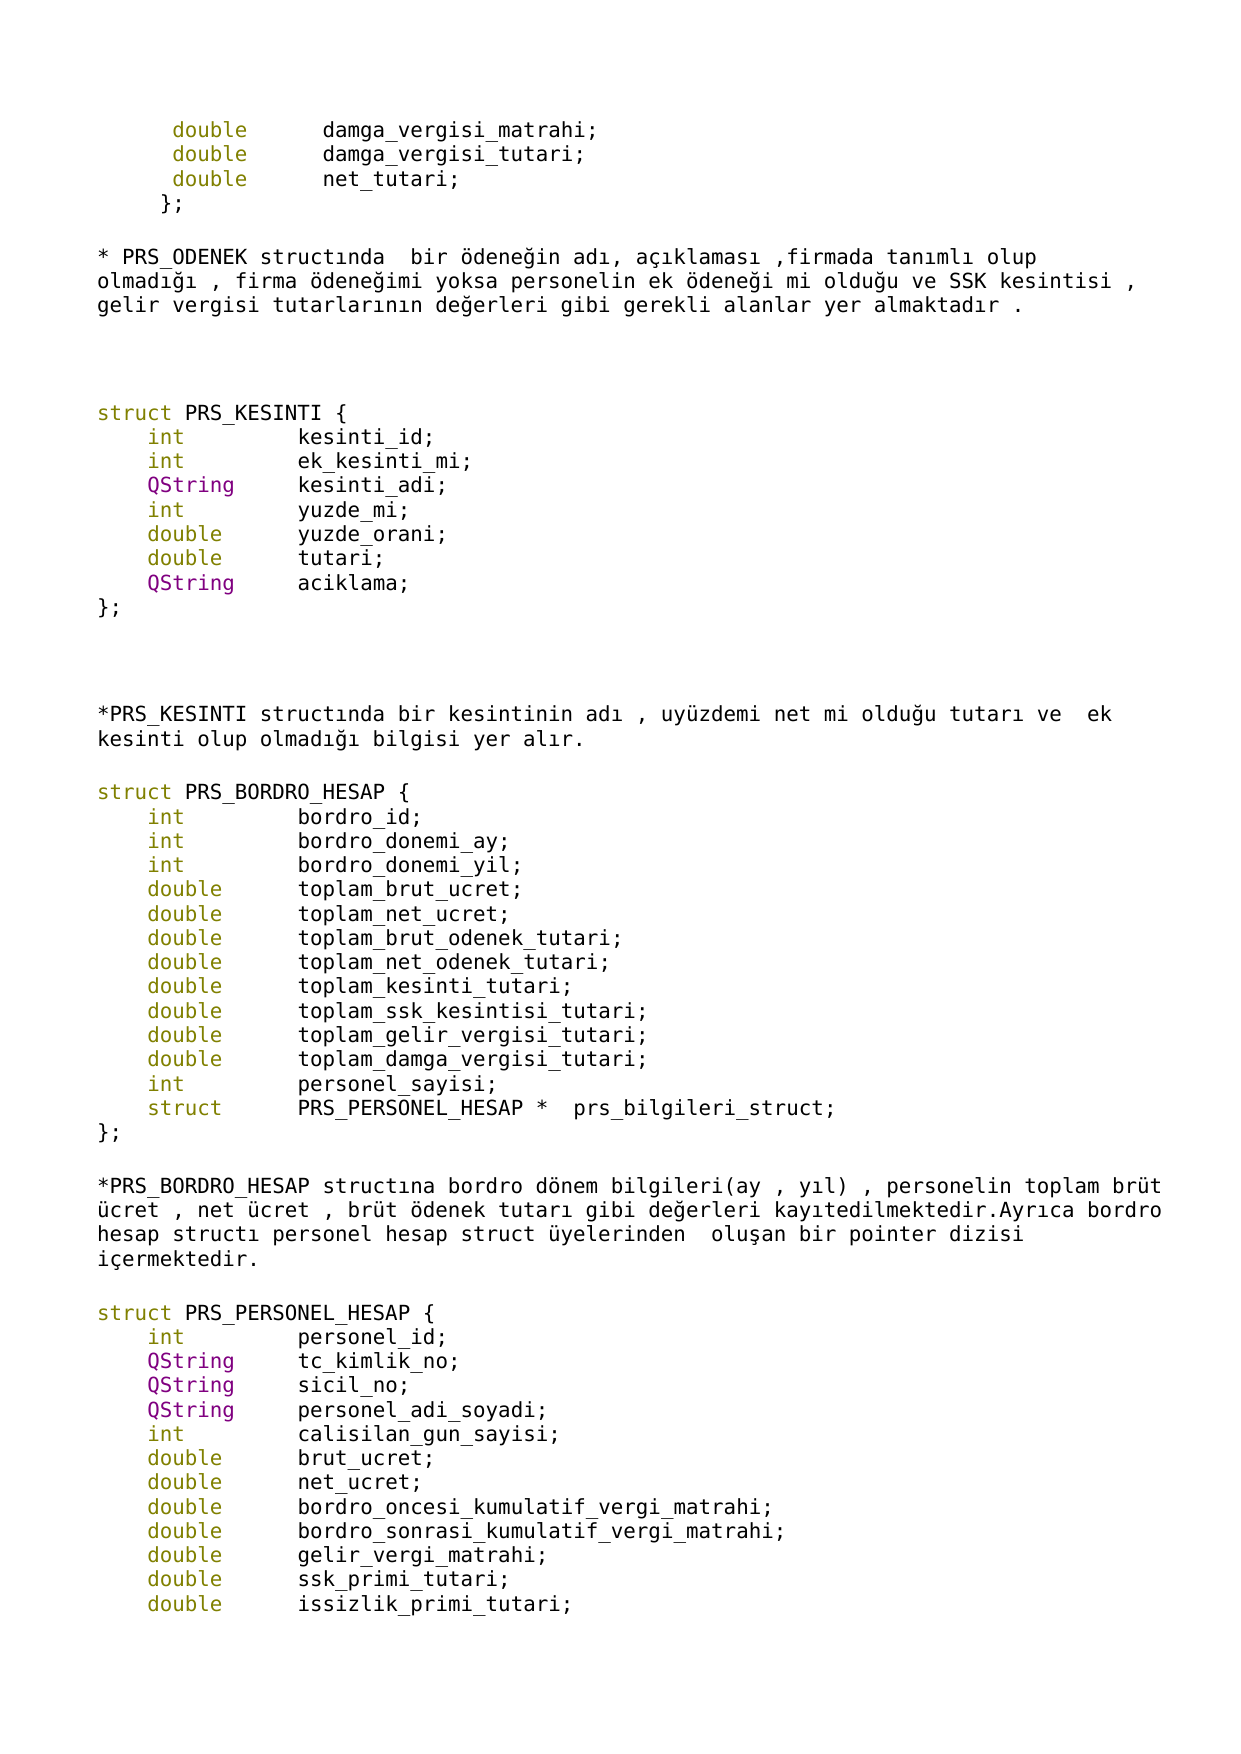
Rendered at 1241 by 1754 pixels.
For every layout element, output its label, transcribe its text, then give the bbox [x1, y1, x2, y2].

text double tutari; [97, 546, 1165, 571]
text struct PRS_KESINTI { [97, 401, 1165, 425]
text QString kesinti_adi; [97, 473, 1165, 498]
text struct PRS_PERSONEL_HESAP * prs_bilgileri_struct; [97, 1096, 1165, 1120]
text double toplam_brut_ucret; [97, 877, 1165, 902]
text double issizlik_primi_tutari; [97, 1592, 1165, 1616]
text double gelir_vergi_matrahi; [97, 1543, 1165, 1567]
text struct PRS_PERSONEL_HESAP { [97, 1301, 1165, 1325]
text int personel_sayisi; [97, 1072, 1165, 1096]
text int bordro_donemi_ay; [97, 829, 1165, 853]
text double toplam_net_odenek_tutari; [97, 950, 1165, 974]
text double bordro_sonrasi_kumulatif_vergi_matrahi; [97, 1519, 1165, 1543]
text }; [97, 1120, 1165, 1144]
text int bordro_donemi_yil; [97, 853, 1165, 877]
text double toplam_brut_odenek_tutari; [97, 926, 1165, 950]
text double damga_vergisi_matrahi; [97, 118, 1165, 142]
text double net_ucret; [97, 1470, 1165, 1495]
text double net_tutari; [97, 167, 1165, 191]
text double bordro_oncesi_kumulatif_vergi_matrahi; [97, 1495, 1165, 1519]
text QString aciklama; [97, 571, 1165, 595]
text int ek_kesinti_mi; [97, 449, 1165, 473]
text double ssk_primi_tutari; [97, 1567, 1165, 1592]
text double brut_ucret; [97, 1446, 1165, 1470]
text * PRS_ODENEK structında bir ödeneğin adı, açıklaması ,firmada tanımlı olup olmadığı , firma ödeneğimi yoksa personelin ek ödeneği mi olduğu ve SSK kesintisi , gelir vergisi tutarlarının değerleri gibi gerekli alanlar yer almaktadır . [97, 245, 1165, 317]
text QString tc_kimlik_no; [97, 1349, 1165, 1373]
text double toplam_damga_vergisi_tutari; [97, 1047, 1165, 1072]
text QString personel_adi_soyadi; [97, 1398, 1165, 1422]
text }; [97, 191, 1165, 215]
text *PRS_BORDRO_HESAP structına bordro dönem bilgileri(ay , yıl) , personelin toplam brüt ücret , net ücret , brüt ödenek tutarı gibi değerleri kayıtedilmektedir.Ayrıca bordro hesap structı personel hesap struct üyelerinden oluşan bir pointer dizisi içermektedir. [97, 1174, 1165, 1271]
text struct PRS_BORDRO_HESAP { [97, 780, 1165, 805]
text int personel_id; [97, 1325, 1165, 1349]
text double toplam_gelir_vergisi_tutari; [97, 1023, 1165, 1047]
text double damga_vergisi_tutari; [97, 142, 1165, 167]
text QString sicil_no; [97, 1373, 1165, 1398]
text double toplam_kesinti_tutari; [97, 974, 1165, 999]
text int bordro_id; [97, 805, 1165, 829]
text int calisilan_gun_sayisi; [97, 1422, 1165, 1446]
text *PRS_KESINTI structında bir kesintinin adı , uyüzdemi net mi olduğu tutarı ve ek kesinti olup olmadığı bilgisi yer alır. [97, 702, 1165, 751]
text double toplam_net_ucret; [97, 902, 1165, 926]
text }; [97, 595, 1165, 619]
text double yuzde_orani; [97, 522, 1165, 546]
text int yuzde_mi; [97, 498, 1165, 522]
text double toplam_ssk_kesintisi_tutari; [97, 999, 1165, 1023]
text int kesinti_id; [97, 425, 1165, 449]
